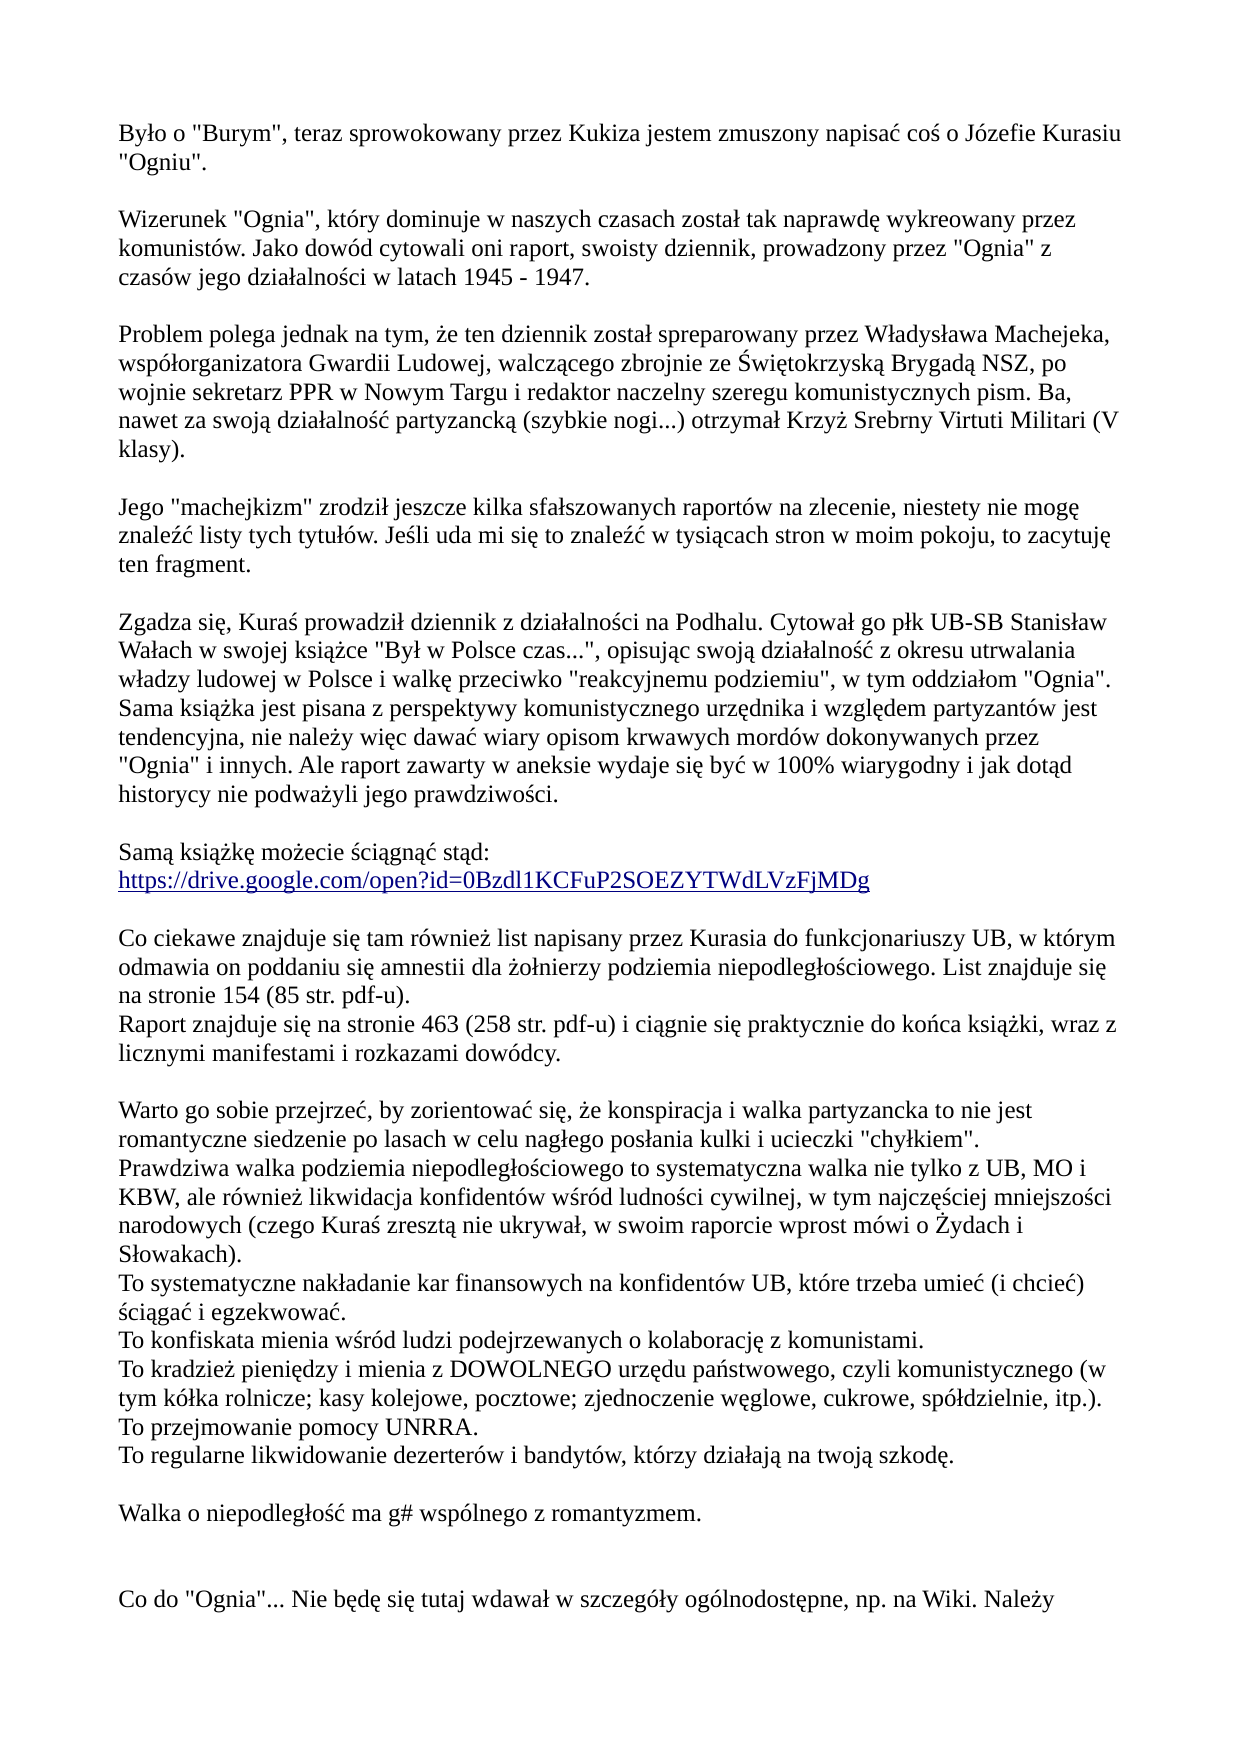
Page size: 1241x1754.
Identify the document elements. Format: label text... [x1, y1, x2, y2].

text Problem polega jednak na tym, że ten dziennik został spreparowany przez Władysława Machejeka, współorganizatora Gwardii Ludowej, walczącego zbrojnie ze Świętokrzyską Brygadą NSZ, po wojnie sekretarz PPR w Nowym Targu i redaktor naczelny szeregu komunistycznych pism. Ba, nawet za swoją działalność partyzancką (szybkie nogi...) otrzymał Krzyż Srebrny Virtuti Militari (V klasy). [118, 319, 1122, 463]
text Co do "Ognia"... Nie będę się tutaj wdawał w szczegóły ogólnodostępne, np. na Wiki. Należy [118, 1584, 1122, 1613]
text To konfiskata mienia wśród ludzi podejrzewanych o kolaborację z komunistami. [118, 1326, 1122, 1354]
text To regularne likwidowanie dezerterów i bandytów, którzy działają na twoją szkodę. [118, 1441, 1122, 1469]
text Co ciekawe znajduje się tam również list napisany przez Kurasia do funkcjonariuszy UB, w którym odmawia on poddaniu się amnestii dla żołnierzy podziemia niepodległościowego. List znajduje się na stronie 154 (85 str. pdf-u). [118, 923, 1122, 1009]
text Prawdziwa walka podziemia niepodległościowego to systematyczna walka nie tylko z UB, MO i KBW, ale również likwidacja konfidentów wśród ludności cywilnej, w tym najczęściej mniejszości narodowych (czego Kuraś zresztą nie ukrywał, w swoim raporcie wprost mówi o Żydach i Słowakach). To systematyczne nakładanie kar finansowych na konfidentów UB, które trzeba umieć (i chcieć) ściągać i egzekwować. [118, 1153, 1122, 1326]
text https://drive.google.com/open?id=0Bzdl1KCFuP2SOEZYTWdLVzFjMDg [118, 866, 1122, 894]
text Zgadza się, Kuraś prowadził dziennik z działalności na Podhalu. Cytował go płk UB-SB Stanisław Wałach w swojej książce "Był w Polsce czas...", opisując swoją działalność z okresu utrwalania władzy ludowej w Polsce i walkę przeciwko "reakcyjnemu podziemiu", w tym oddziałom "Ognia". Sama książka jest pisana z perspektywy komunistycznego urzędnika i względem partyzantów jest tendencyjna, nie należy więc dawać wiary opisom krwawych mordów dokonywanych przez "Ognia" i innych. Ale raport zawarty w aneksie wydaje się być w 100% wiarygodny i jak dotąd historycy nie podważyli jego prawdziwości. [118, 607, 1122, 808]
text Raport znajduje się na stronie 463 (258 str. pdf-u) i ciągnie się praktycznie do końca książki, wraz z licznymi manifestami i rozkazami dowódcy. [118, 1009, 1122, 1067]
text Samą książkę możecie ściągnąć stąd: [118, 837, 1122, 866]
text To kradzież pieniędzy i mienia z DOWOLNEGO urzędu państwowego, czyli komunistycznego (w tym kółka rolnicze; kasy kolejowe, pocztowe; zjednoczenie węglowe, cukrowe, spółdzielnie, itp.). [118, 1354, 1122, 1412]
text To przejmowanie pomocy UNRRA. [118, 1412, 1122, 1441]
text Walka o niepodległość ma g# wspólnego z romantyzmem. [118, 1498, 1122, 1527]
text Jego "machejkizm" zrodził jeszcze kilka sfałszowanych raportów na zlecenie, niestety nie mogę znaleźć listy tych tytułów. Jeśli uda mi się to znaleźć w tysiącach stron w moim pokoju, to zacytuję ten fragment. [118, 492, 1122, 578]
text Było o "Burym", teraz sprowokowany przez Kukiza jestem zmuszony napisać coś o Józefie Kurasiu "Ogniu". [118, 118, 1122, 176]
text Wizerunek "Ognia", który dominuje w naszych czasach został tak naprawdę wykreowany przez komunistów. Jako dowód cytowali oni raport, swoisty dziennik, prowadzony przez "Ognia" z czasów jego działalności w latach 1945 - 1947. [118, 204, 1122, 291]
text Warto go sobie przejrzeć, by zorientować się, że konspiracja i walka partyzancka to nie jest romantyczne siedzenie po lasach w celu nagłego posłania kulki i ucieczki "chyłkiem". [118, 1096, 1122, 1153]
